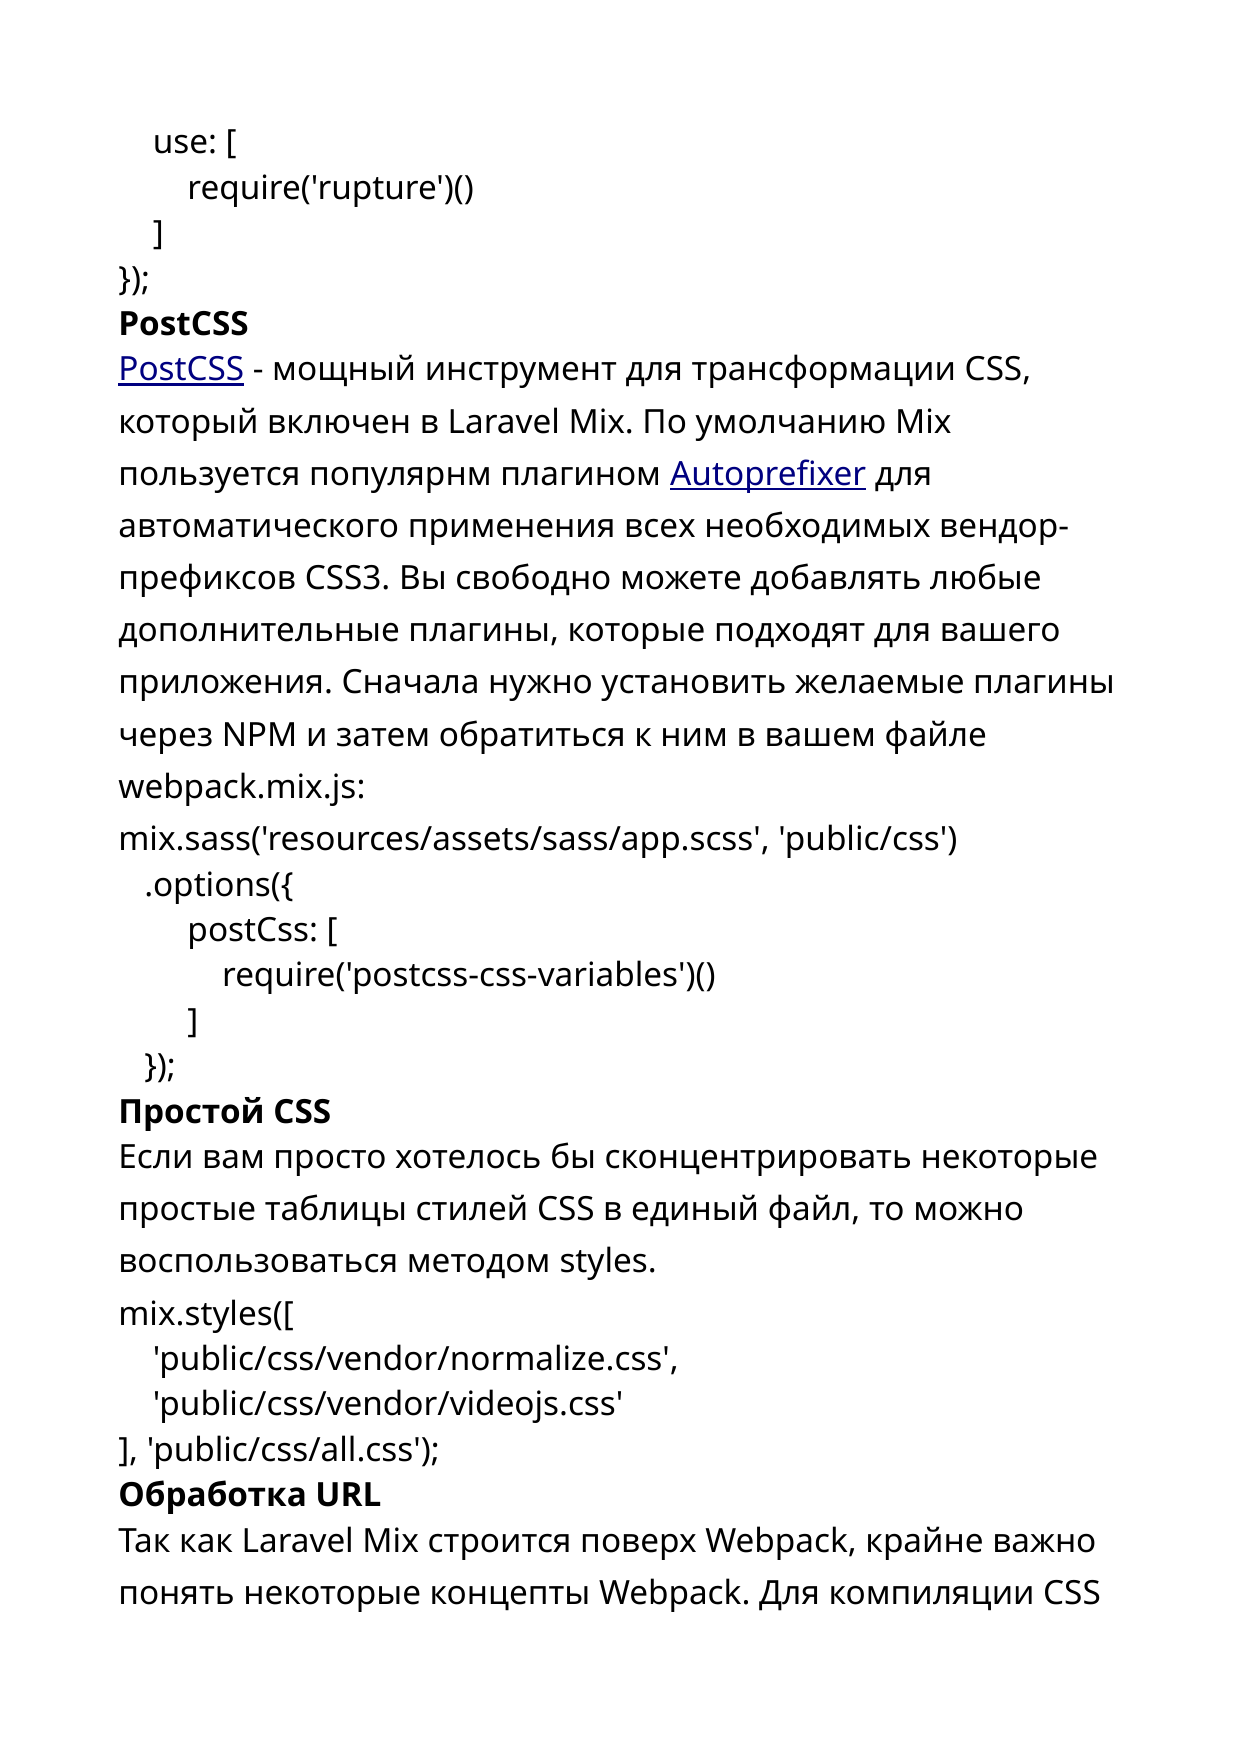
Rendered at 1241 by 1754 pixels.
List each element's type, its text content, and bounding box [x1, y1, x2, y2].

text ], 'public/css/all.css'); [118, 1426, 1122, 1471]
text require('postcss-css-variables')() [118, 951, 1122, 997]
text 'public/css/vendor/videojs.css' [118, 1380, 1122, 1426]
subtitle Простой CSS [118, 1087, 1122, 1133]
text ] [118, 997, 1122, 1042]
text mix.sass('resources/assets/sass/app.scss', 'public/css') [118, 815, 1122, 860]
text }); [118, 1042, 1122, 1087]
text postCss: [ [118, 906, 1122, 951]
text }); [118, 254, 1122, 300]
subtitle Обработка URL [118, 1471, 1122, 1516]
subtitle PostCSS [118, 300, 1122, 345]
text 'public/css/vendor/normalize.css', [118, 1335, 1122, 1380]
text Так как Laravel Mix строится поверх Webpack, крайне важно понять некоторые концепты Webpack. Для компиляции CSS [118, 1516, 1122, 1614]
text require('rupture')() [118, 163, 1122, 209]
text .options({ [118, 860, 1122, 906]
text use: [ [118, 118, 1122, 163]
text Если вам просто хотелось бы сконцентрировать некоторые простые таблицы стилей CSS в единый файл, то можно воспользоваться методом styles. [118, 1133, 1122, 1283]
text ] [118, 209, 1122, 254]
text PostCSS - мощный инструмент для трансформации CSS, который включен в Laravel Mix. По умолчанию Mix пользуется популярнм плагином Autoprefixer для автоматического применения всех необходимых вендор-префиксов CSS3. Вы свободно можете добавлять любые дополнительные плагины, которые подходят для вашего приложения. Сначала нужно установить желаемые плагины через NPM и затем обратиться к ним в вашем файле webpack.mix.js: [118, 345, 1122, 808]
text mix.styles([ [118, 1289, 1122, 1335]
